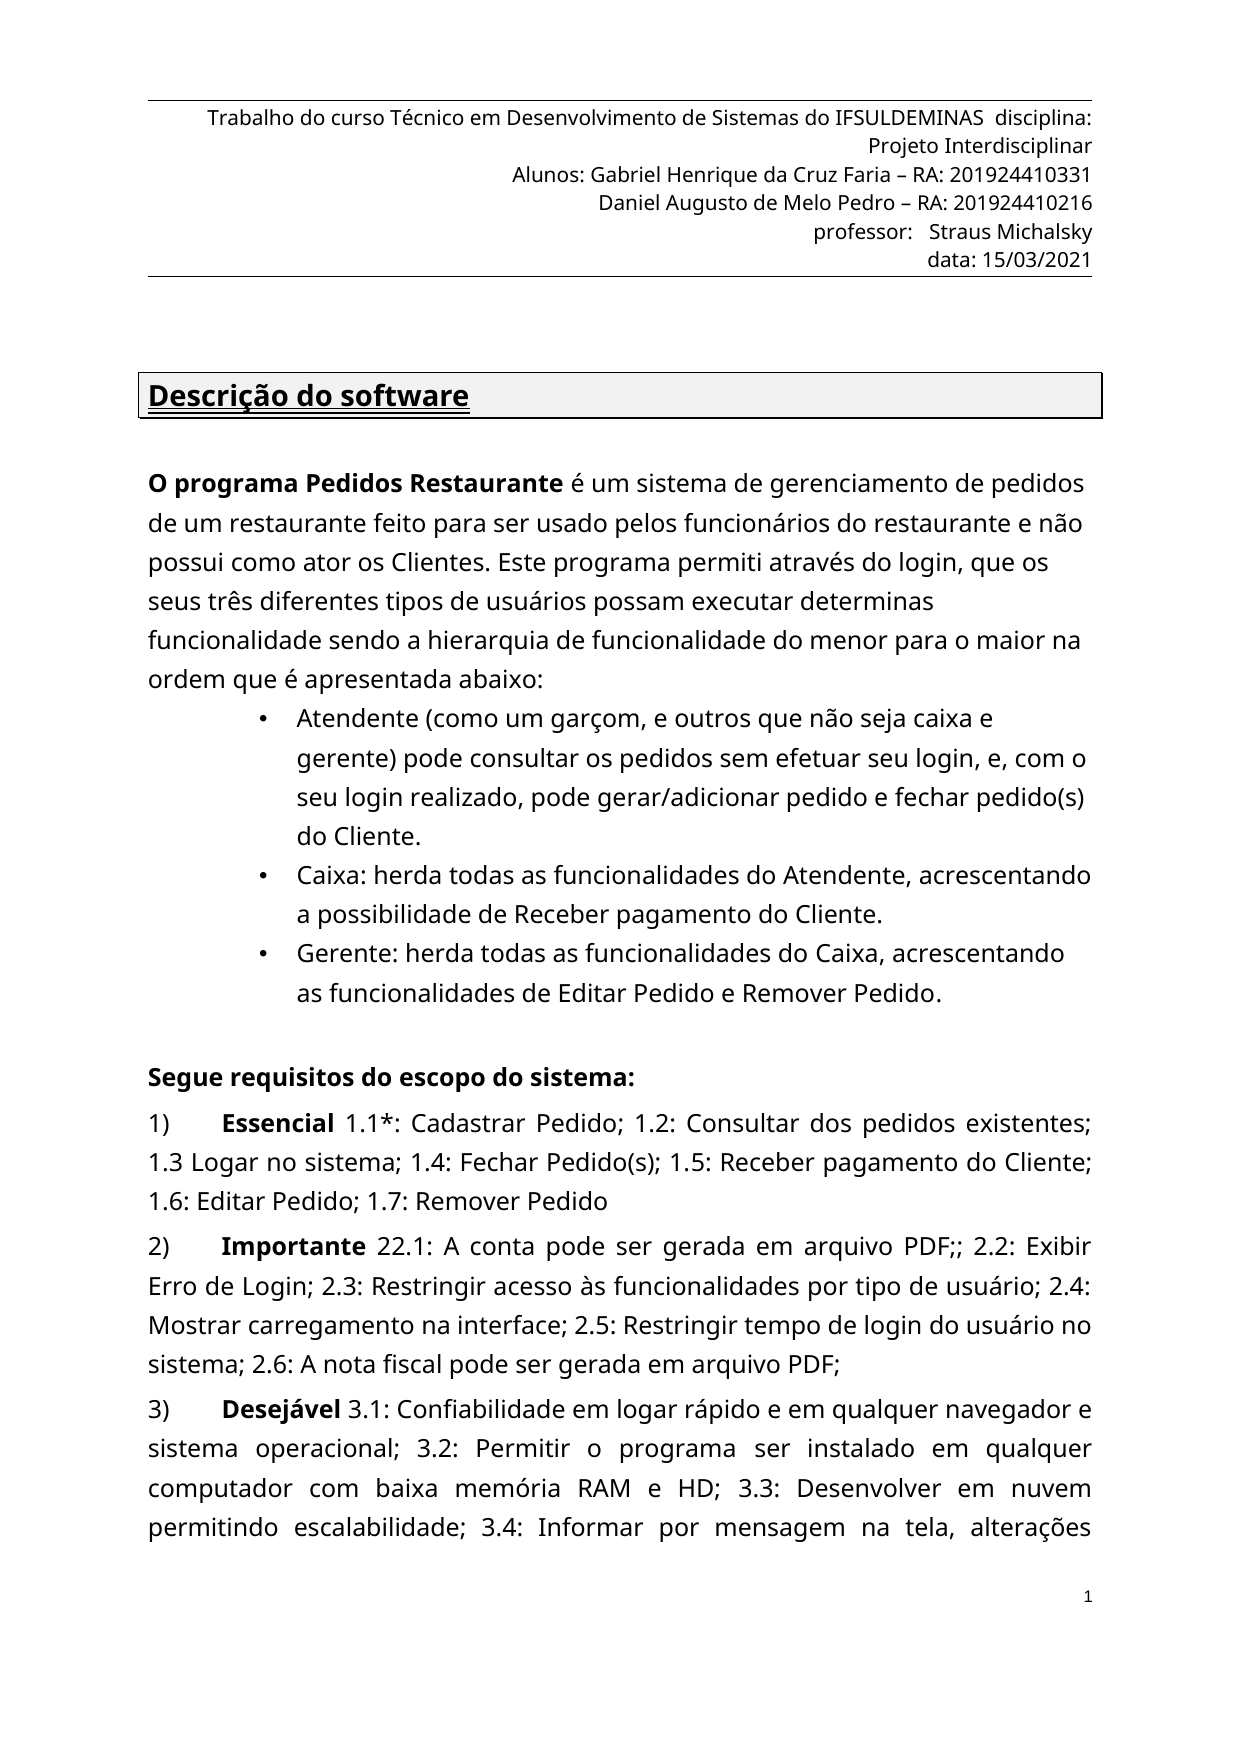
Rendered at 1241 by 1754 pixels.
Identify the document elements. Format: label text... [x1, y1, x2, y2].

list Segue requisitos do escopo do sistema: [148, 1060, 1092, 1094]
list Desejável 3.1: Confiabilidade em logar rápido e em qualquer navegador e sistema operacional; 3.2: Permitir o programa ser instalado em qualquer computador com baixa memória RAM e HD; 3.3: Desenvolver em nuvem permitindo escalabilidade; 3.4: Informar por mensagem na tela, alterações [148, 1392, 1092, 1543]
list Essencial 1.1*: Cadastrar Pedido; 1.2: Consultar dos pedidos existentes; 1.3 Logar no sistema; 1.4: Fechar Pedido(s); 1.5: Receber pagamento do Cliente; 1.6: Editar Pedido; 1.7: Remover Pedido [148, 1105, 1092, 1218]
subtitle Descrição do software [139, 373, 1101, 417]
text O programa Pedidos Restaurante é um sistema de gerenciamento de pedidos de um restaurante feito para ser usado pelos funcionários do restaurante e não possui como ator os Clientes. Este programa permiti através do login, que os seus três diferentes tipos de usuários possam executar determinas funcionalidade sendo a hierarquia de funcionalidade do menor para o maior na ordem que é apresentada abaixo: [148, 466, 1092, 696]
list Atendente (como um garçom, e outros que não seja caixa e gerente) pode consultar os pedidos sem efetuar seu login, e, com o seu login realizado, pode gerar/adicionar pedido e fechar pedido(s) do Cliente. [259, 701, 1092, 853]
list Gerente: herda todas as funcionalidades do Caixa, acrescentando as funcionalidades de Editar Pedido e Remover Pedido. [259, 936, 1092, 1009]
list Importante 22.1: A conta pode ser gerada em arquivo PDF;; 2.2: Exibir Erro de Login; 2.3: Restringir acesso às funcionalidades por tipo de usuário; 2.4: Mostrar carregamento na interface; 2.5: Restringir tempo de login do usuário no sistema; 2.6: A nota fiscal pode ser gerada em arquivo PDF; [148, 1229, 1092, 1381]
list Caixa: herda todas as funcionalidades do Atendente, acrescentando a possibilidade de Receber pagamento do Cliente. [259, 858, 1092, 931]
